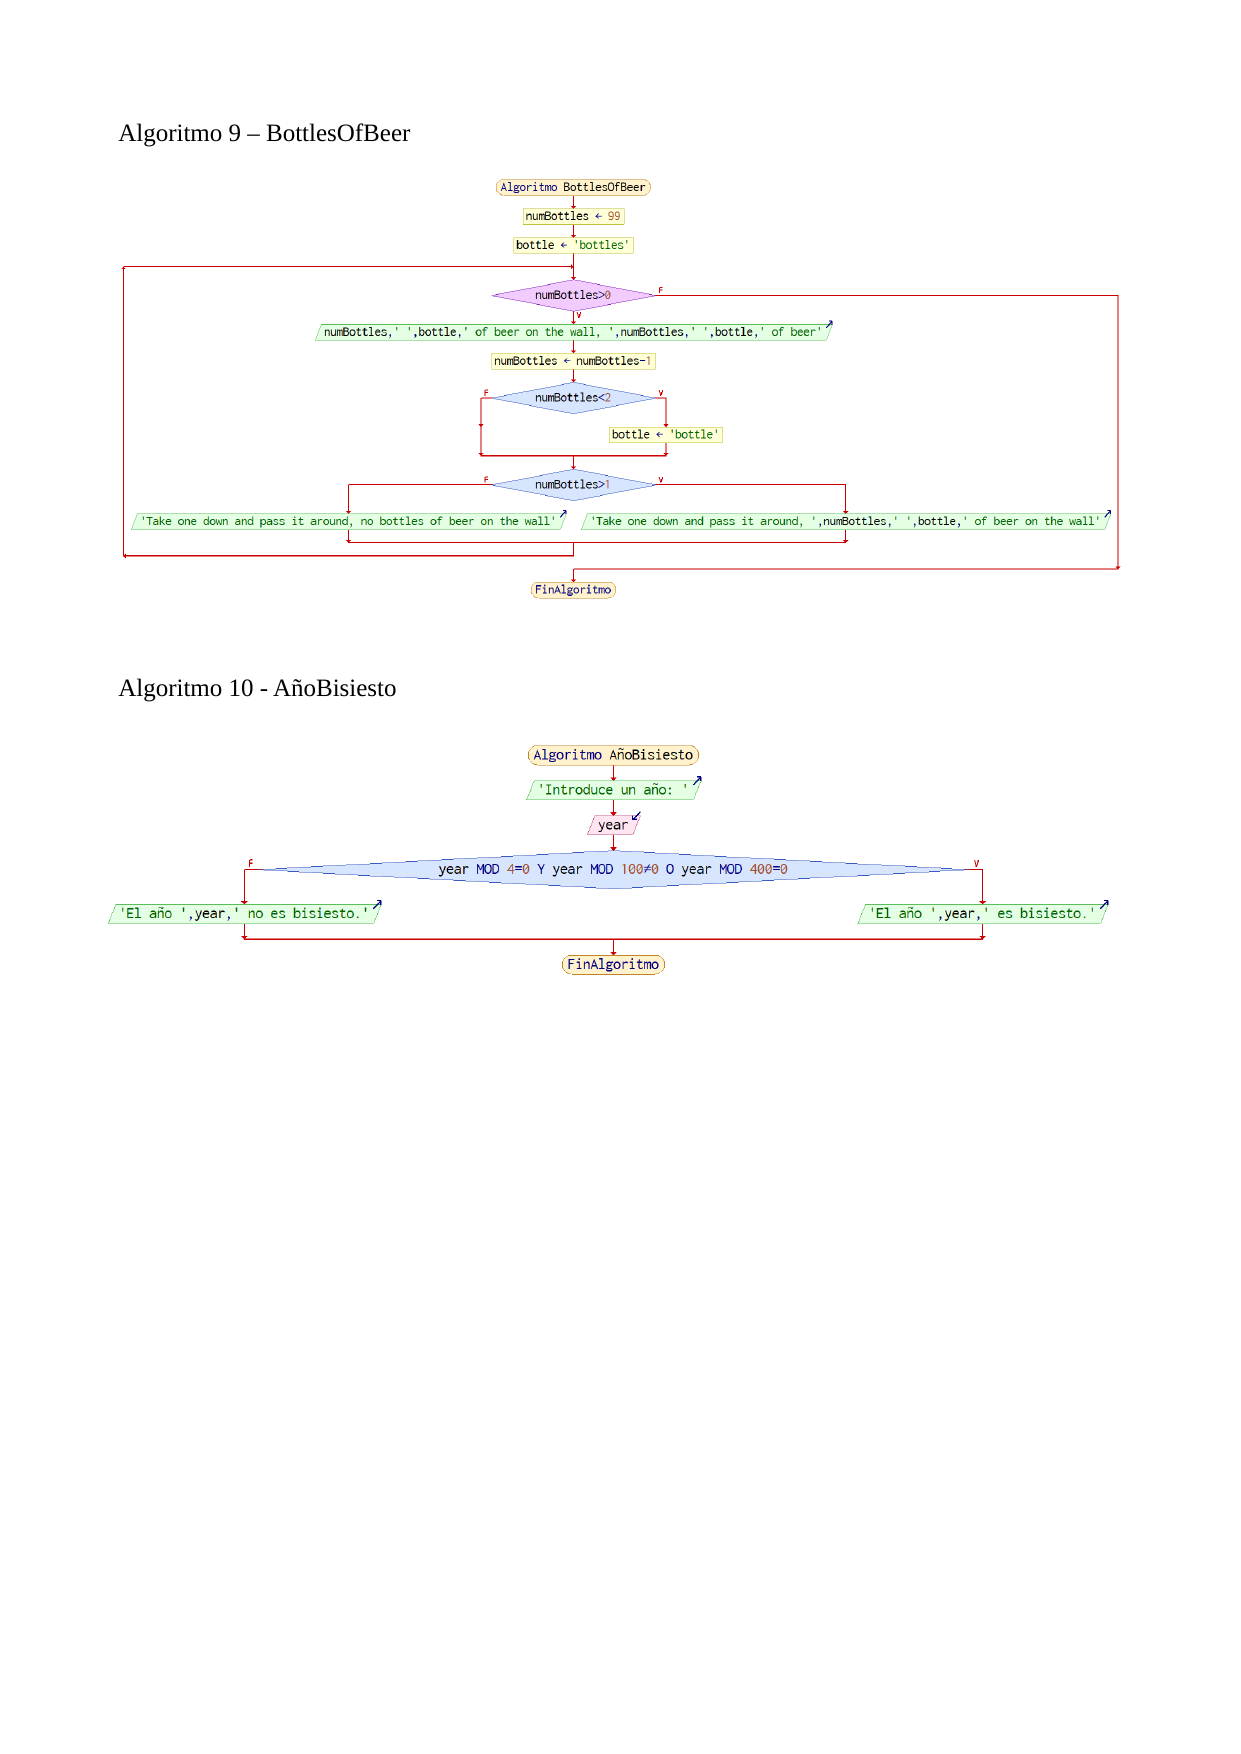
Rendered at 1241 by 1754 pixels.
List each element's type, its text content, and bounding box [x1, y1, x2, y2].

text Algoritmo 10 - AñoBisiesto [118, 673, 1122, 702]
picture [118, 174, 1123, 616]
text Algoritmo 9 – BottlesOfBeer [118, 118, 1122, 147]
picture [105, 740, 1110, 996]
